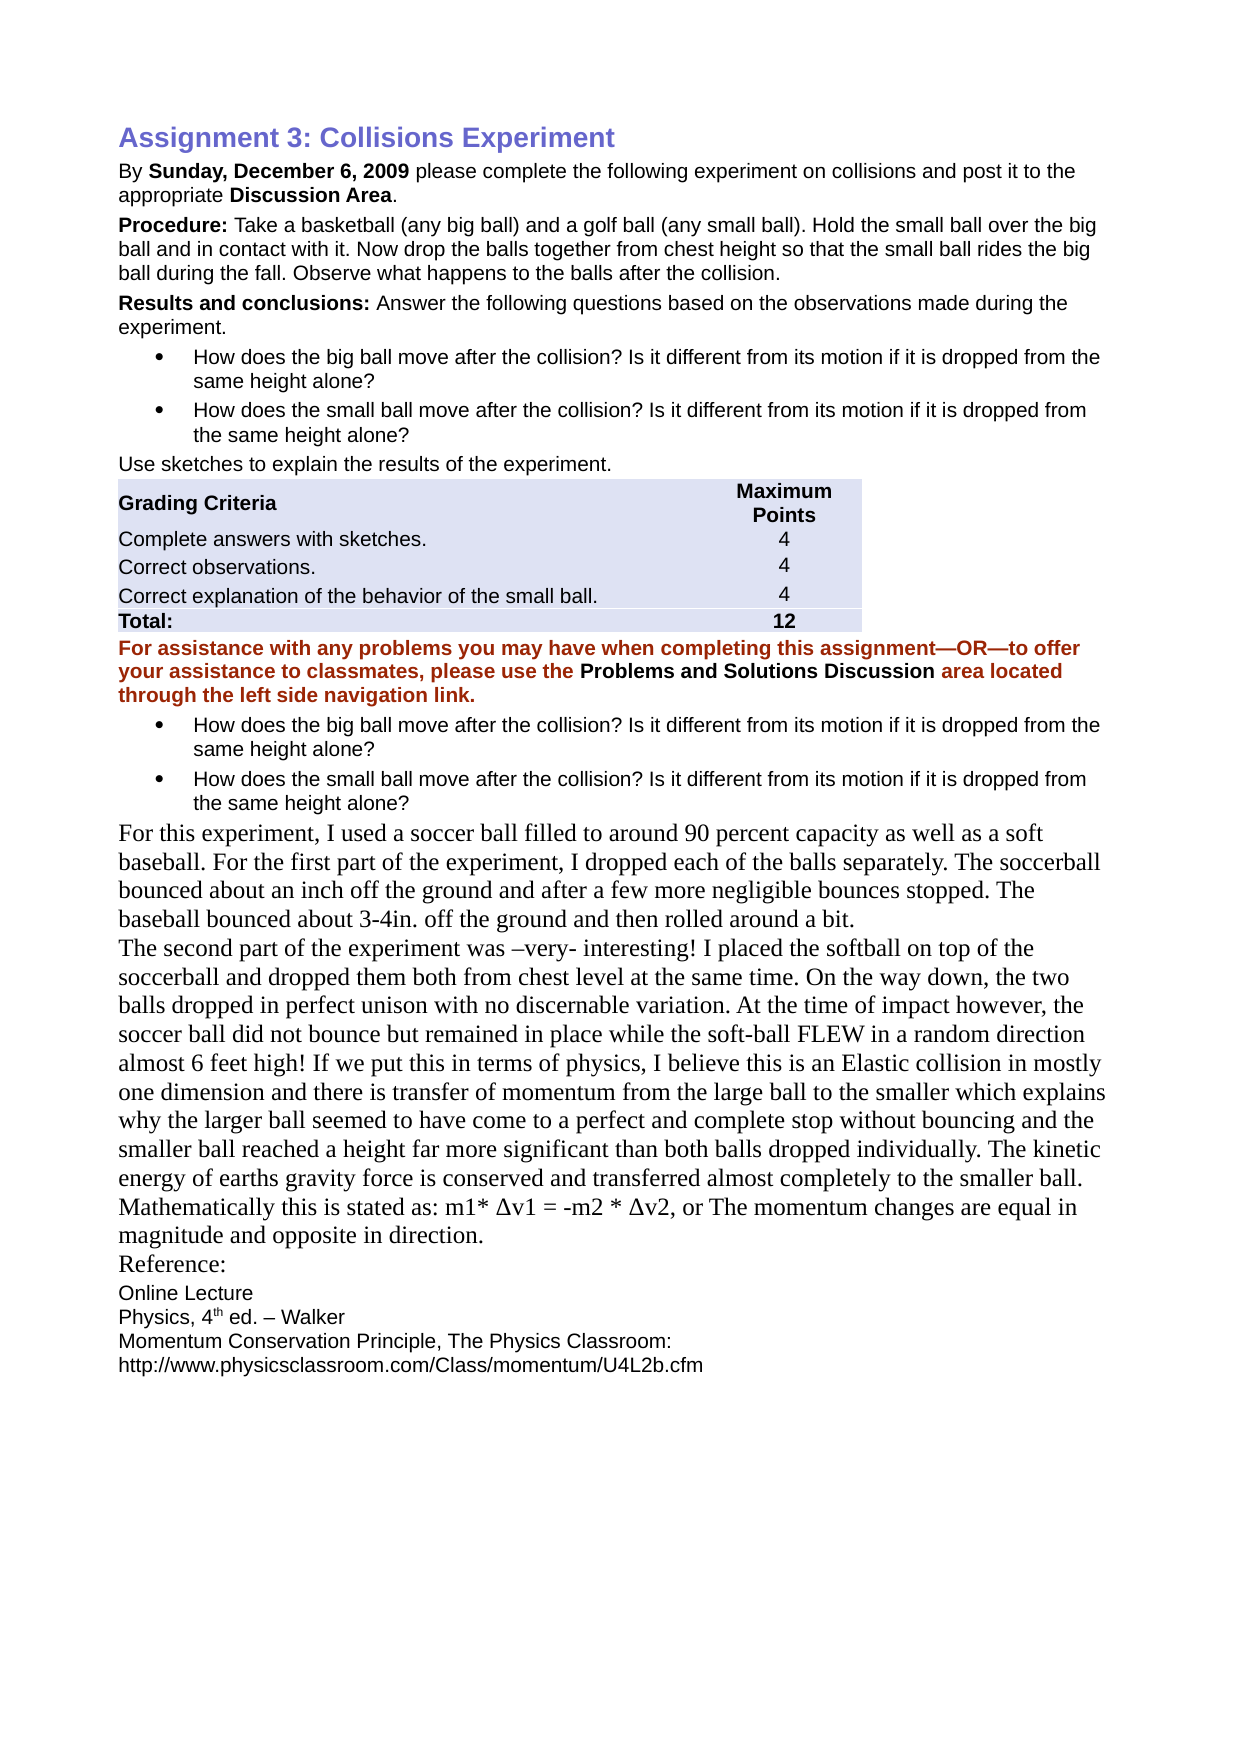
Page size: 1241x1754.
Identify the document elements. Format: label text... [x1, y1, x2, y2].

text Assignment 3: Collisions Experiment [118, 121, 1122, 153]
text Reference: [118, 1249, 1122, 1278]
text For assistance with any problems you may have when completing this assignment—OR—to offer your assistance to classmates, please use the Problems and Solutions Discussion area located through the left side navigation link. [118, 635, 1122, 707]
table_cell 4 [706, 580, 862, 608]
list How does the small ball move after the collision? Is it different from its motion if it is dropped from the same height alone? [156, 767, 1122, 815]
table_cell 4 [706, 551, 862, 580]
text By Sunday, December 6, 2009 please complete the following experiment on collisions and post it to the appropriate Discussion Area. [118, 159, 1122, 207]
table_header Maximum Points [706, 479, 862, 527]
text The second part of the experiment was –very- interesting! I placed the softball on top of the soccerball and dropped them both from chest level at the same time. On the way down, the two balls dropped in perfect unison with no discernable variation. At the time of impact however, the soccer ball did not bounce but remained in place while the soft-ball FLEW in a random direction almost 6 feet high! If we put this in terms of physics, I believe this is an Elastic collision in mostly one dimension and there is transfer of momentum from the large ball to the smaller which explains why the larger ball seemed to have come to a perfect and complete stop without bouncing and the smaller ball reached a height far more significant than both balls dropped individually. The kinetic energy of earths gravity force is conserved and transferred almost completely to the smaller ball. Mathematically this is stated as: m1* Δv1 = -m2 * Δv2, or The momentum changes are equal in magnitude and opposite in direction. [118, 933, 1122, 1249]
table_cell Total: [118, 609, 706, 632]
text Use sketches to explain the results of the experiment. [118, 452, 1122, 476]
list How does the small ball move after the collision? Is it different from its motion if it is dropped from the same height alone? [156, 398, 1122, 446]
table_cell Complete answers with sketches. [118, 527, 706, 551]
table_cell Correct explanation of the behavior of the small ball. [118, 580, 706, 608]
text Procedure: Take a basketball (any big ball) and a golf ball (any small ball). Hold the small ball over the big ball and in contact with it. Now drop the balls together from chest height so that the small ball rides the big ball during the fall. Observe what happens to the balls after the collision. [118, 213, 1122, 285]
text Results and conclusions: Answer the following questions based on the observations made during the experiment. [118, 291, 1122, 339]
table_cell 12 [706, 609, 862, 632]
text Online Lecture Physics, 4th ed. – Walker Momentum Conservation Principle, The Physics Classroom: http://www.physicsclassroom.com/Class/momentum/U4L2b.cfm [118, 1281, 1122, 1377]
list How does the big ball move after the collision? Is it different from its motion if it is dropped from the same height alone? [156, 713, 1122, 761]
table_header Grading Criteria [118, 479, 706, 527]
list How does the big ball move after the collision? Is it different from its motion if it is dropped from the same height alone? [156, 344, 1122, 392]
text For this experiment, I used a soccer ball filled to around 90 percent capacity as well as a soft baseball. For the first part of the experiment, I dropped each of the balls separately. The soccerball bounced about an inch off the ground and after a few more negligible bounces stopped. The baseball bounced about 3-4in. off the ground and then rolled around a bit. [118, 818, 1122, 933]
table_cell Correct observations. [118, 551, 706, 580]
table_cell 4 [706, 527, 862, 551]
